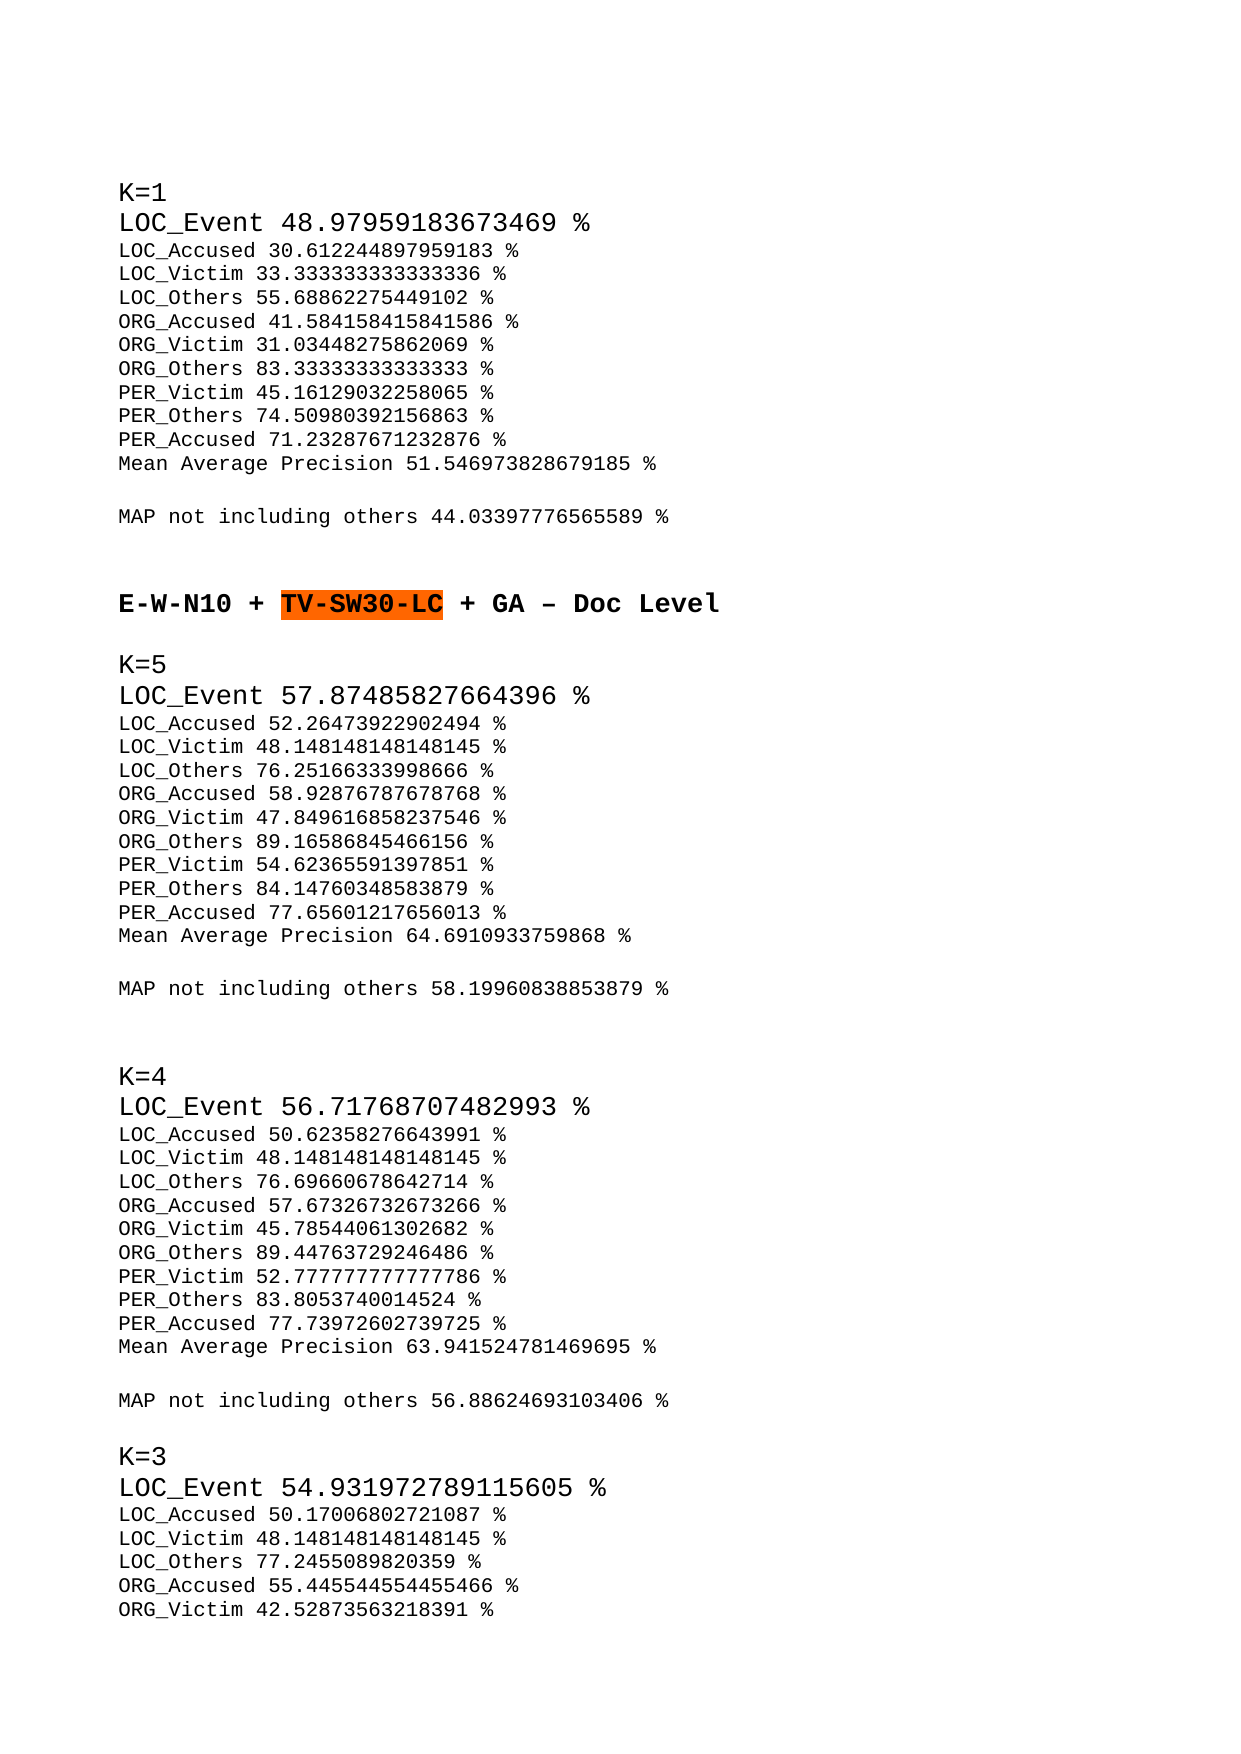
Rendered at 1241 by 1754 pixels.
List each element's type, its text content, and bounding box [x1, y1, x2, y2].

text PER_Accused 71.23287671232876 % [118, 429, 1122, 453]
text PER_Victim 52.777777777777786 % [118, 1266, 1122, 1289]
text ORG_Victim 42.52873563218391 % [118, 1599, 1122, 1622]
text LOC_Event 56.71768707482993 % [118, 1093, 1122, 1124]
text MAP not including others 56.88624693103406 % [118, 1390, 1122, 1413]
text LOC_Others 55.68862275449102 % [118, 287, 1122, 311]
text K=4 [118, 1062, 1122, 1093]
text ORG_Victim 31.03448275862069 % [118, 334, 1122, 358]
text LOC_Accused 50.62358276643991 % [118, 1124, 1122, 1147]
text E-W-N10 + TV-SW30-LC + GA – Doc Level [118, 589, 1122, 620]
text PER_Others 83.8053740014524 % [118, 1289, 1122, 1313]
text PER_Victim 54.62365591397851 % [118, 854, 1122, 878]
text ORG_Others 89.16586845466156 % [118, 831, 1122, 854]
text Mean Average Precision 64.6910933759868 % [118, 925, 1122, 949]
text K=1 [118, 178, 1122, 209]
text LOC_Victim 33.333333333333336 % [118, 263, 1122, 287]
text ORG_Others 83.33333333333333 % [118, 358, 1122, 382]
text LOC_Victim 48.148148148148145 % [118, 1147, 1122, 1171]
text ORG_Others 89.44763729246486 % [118, 1242, 1122, 1266]
text PER_Others 84.14760348583879 % [118, 878, 1122, 902]
text LOC_Victim 48.148148148148145 % [118, 1528, 1122, 1552]
text PER_Victim 45.16129032258065 % [118, 382, 1122, 405]
text ORG_Victim 45.78544061302682 % [118, 1218, 1122, 1242]
text PER_Accused 77.65601217656013 % [118, 902, 1122, 925]
text LOC_Accused 30.612244897959183 % [118, 240, 1122, 263]
text LOC_Others 77.2455089820359 % [118, 1552, 1122, 1575]
text LOC_Others 76.25166333998666 % [118, 760, 1122, 783]
text LOC_Victim 48.148148148148145 % [118, 736, 1122, 760]
text Mean Average Precision 51.546973828679185 % [118, 453, 1122, 476]
text MAP not including others 44.03397776565589 % [118, 506, 1122, 529]
text LOC_Accused 52.26473922902494 % [118, 712, 1122, 736]
text LOC_Event 48.97959183673469 % [118, 209, 1122, 240]
text ORG_Victim 47.849616858237546 % [118, 807, 1122, 831]
text Mean Average Precision 63.941524781469695 % [118, 1337, 1122, 1360]
text PER_Others 74.50980392156863 % [118, 405, 1122, 429]
text K=3 [118, 1443, 1122, 1473]
text K=5 [118, 651, 1122, 682]
text MAP not including others 58.19960838853879 % [118, 978, 1122, 1002]
text ORG_Accused 58.92876787678768 % [118, 783, 1122, 807]
text LOC_Others 76.69660678642714 % [118, 1171, 1122, 1195]
text LOC_Accused 50.17006802721087 % [118, 1504, 1122, 1528]
text ORG_Accused 55.445544554455466 % [118, 1575, 1122, 1599]
text LOC_Event 54.931972789115605 % [118, 1473, 1122, 1504]
text ORG_Accused 57.67326732673266 % [118, 1195, 1122, 1218]
text LOC_Event 57.87485827664396 % [118, 682, 1122, 712]
text ORG_Accused 41.584158415841586 % [118, 311, 1122, 334]
text PER_Accused 77.73972602739725 % [118, 1313, 1122, 1337]
